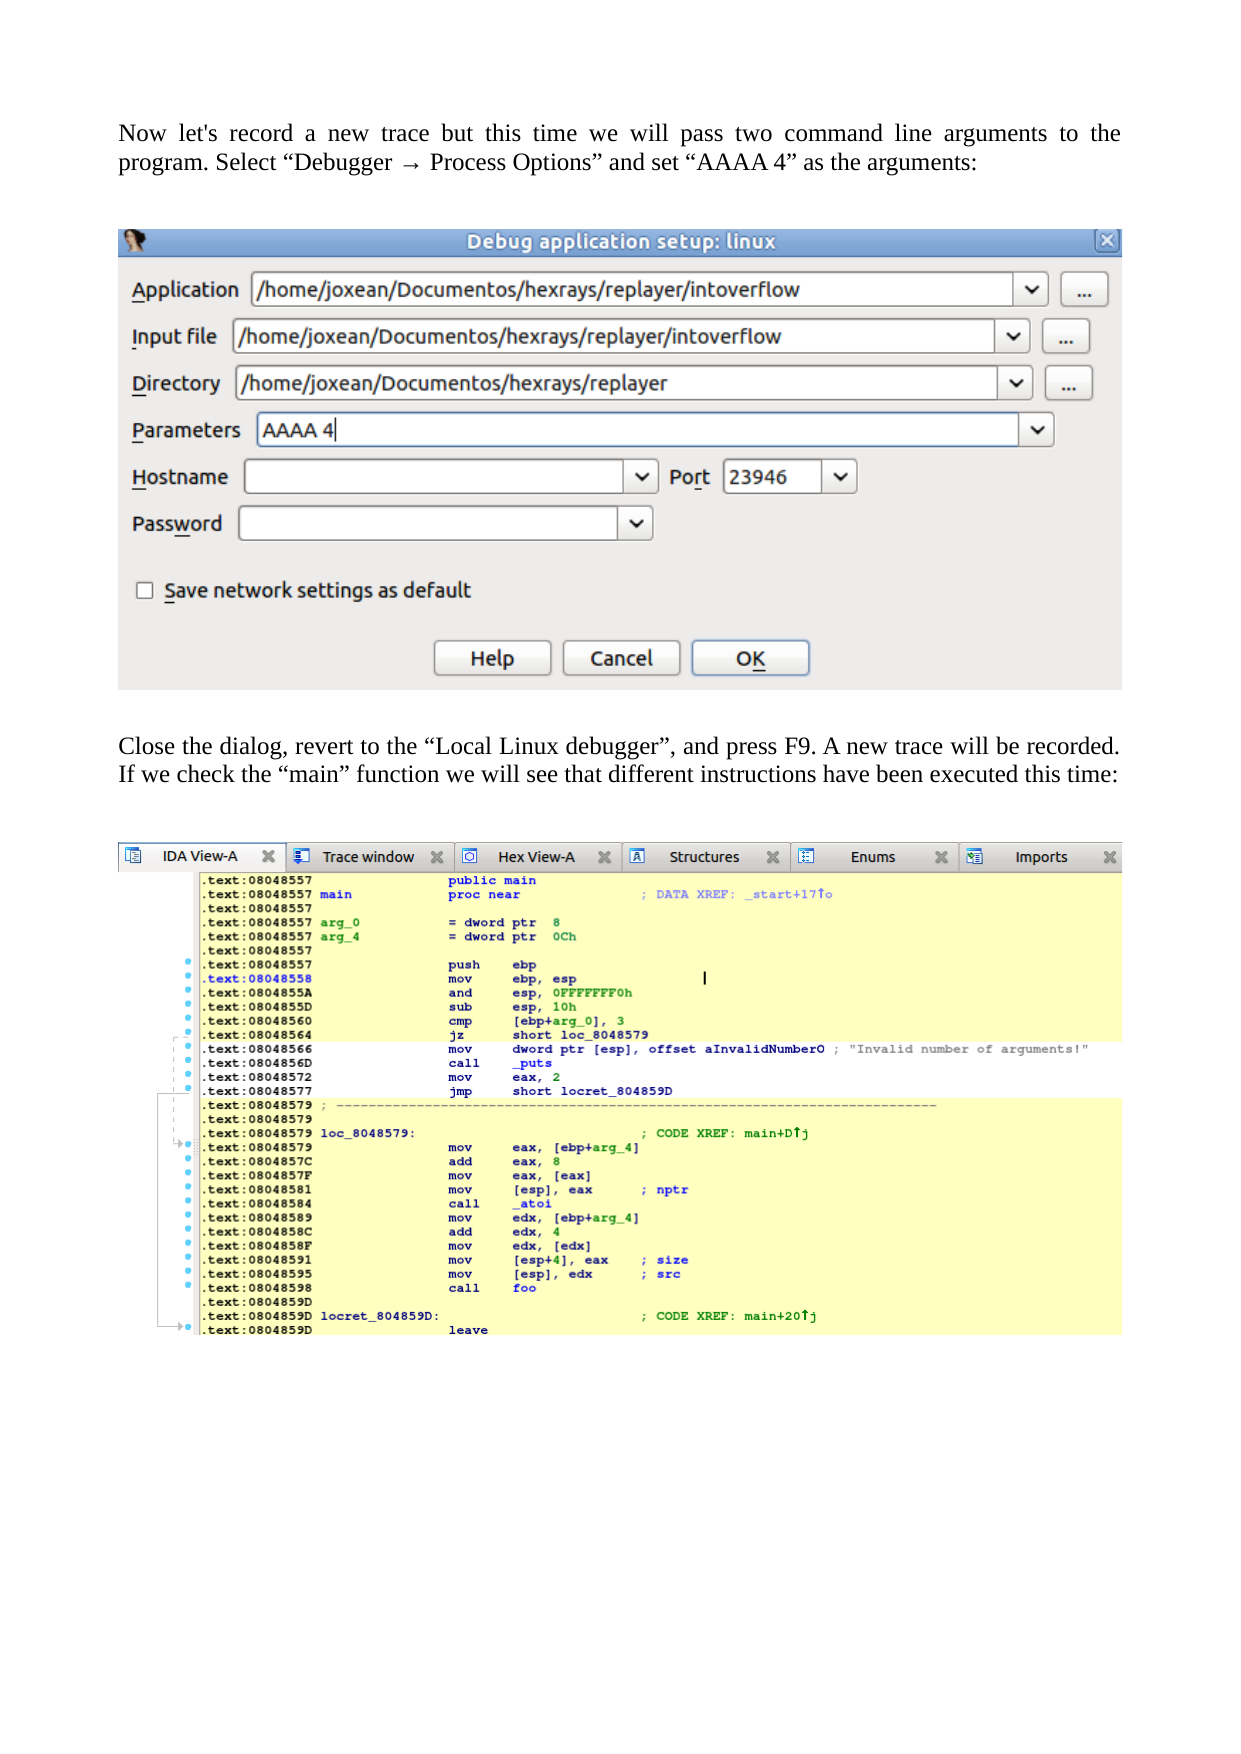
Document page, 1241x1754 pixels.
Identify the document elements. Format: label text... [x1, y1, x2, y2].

text Now let's record a new trace but this time we will pass two command line arguments to the program. Select “Debugger → Process Options” and set “AAAA 4” as the arguments: [118, 118, 1122, 176]
picture [118, 842, 1123, 1335]
text Close the dialog, revert to the “Local Linux debugger”, and press F9. A new trace will be recorded. If we check the “main” function we will see that different instructions have been executed this time: [118, 731, 1122, 788]
picture [118, 229, 1123, 690]
